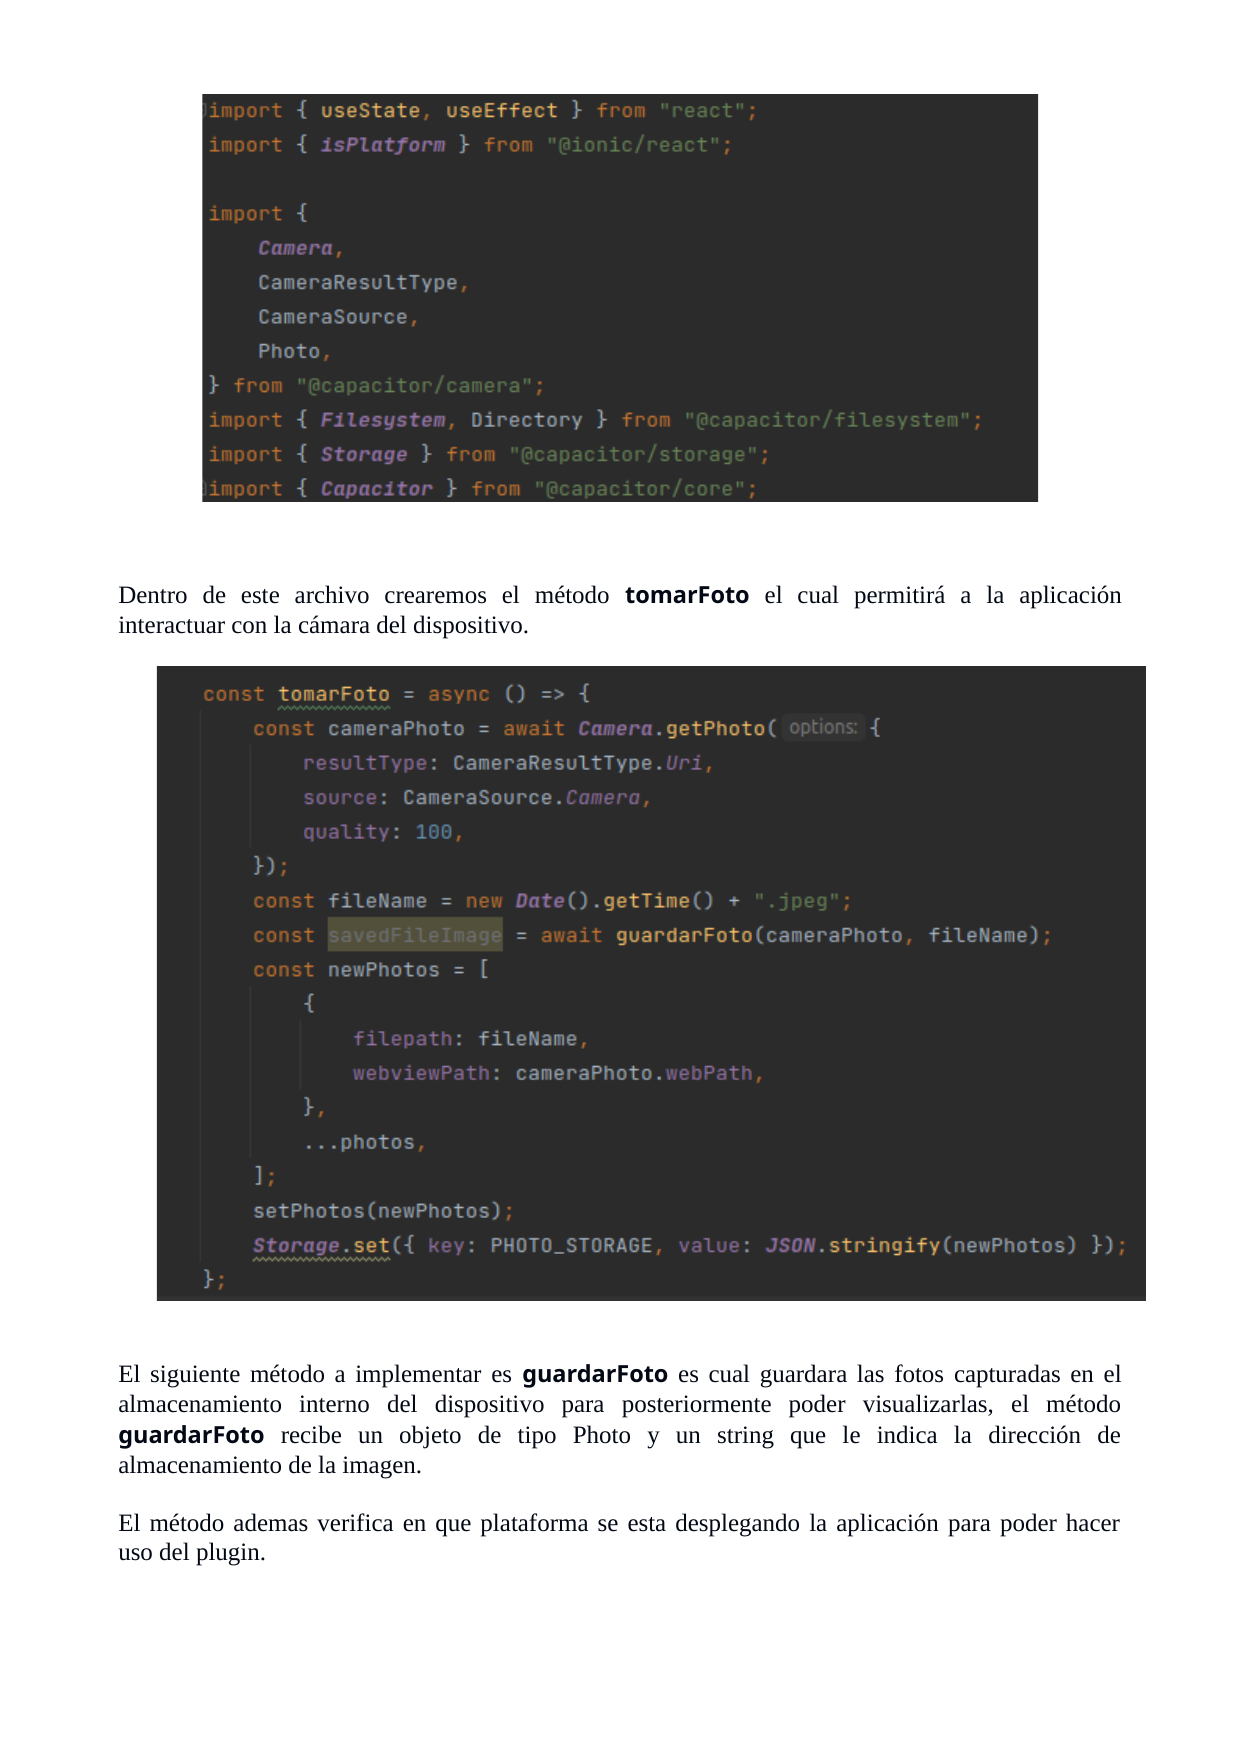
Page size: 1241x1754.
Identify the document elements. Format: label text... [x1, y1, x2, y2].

picture [156, 666, 1146, 1301]
text El siguiente método a implementar es guardarFoto es cual guardara las fotos capturadas en el almacenamiento interno del dispositivo para posteriormente poder visualizarlas, el método guardarFoto recibe un objeto de tipo Photo y un string que le indica la dirección de almacenamiento de la imagen. [118, 1358, 1122, 1479]
text El método ademas verifica en que plataforma se esta desplegando la aplicación para poder hacer uso del plugin. [118, 1508, 1122, 1565]
text Dentro de este archivo crearemos el método tomarFoto el cual permitirá a la aplicación interactuar con la cámara del dispositivo. [118, 578, 1122, 639]
picture [202, 94, 1039, 502]
